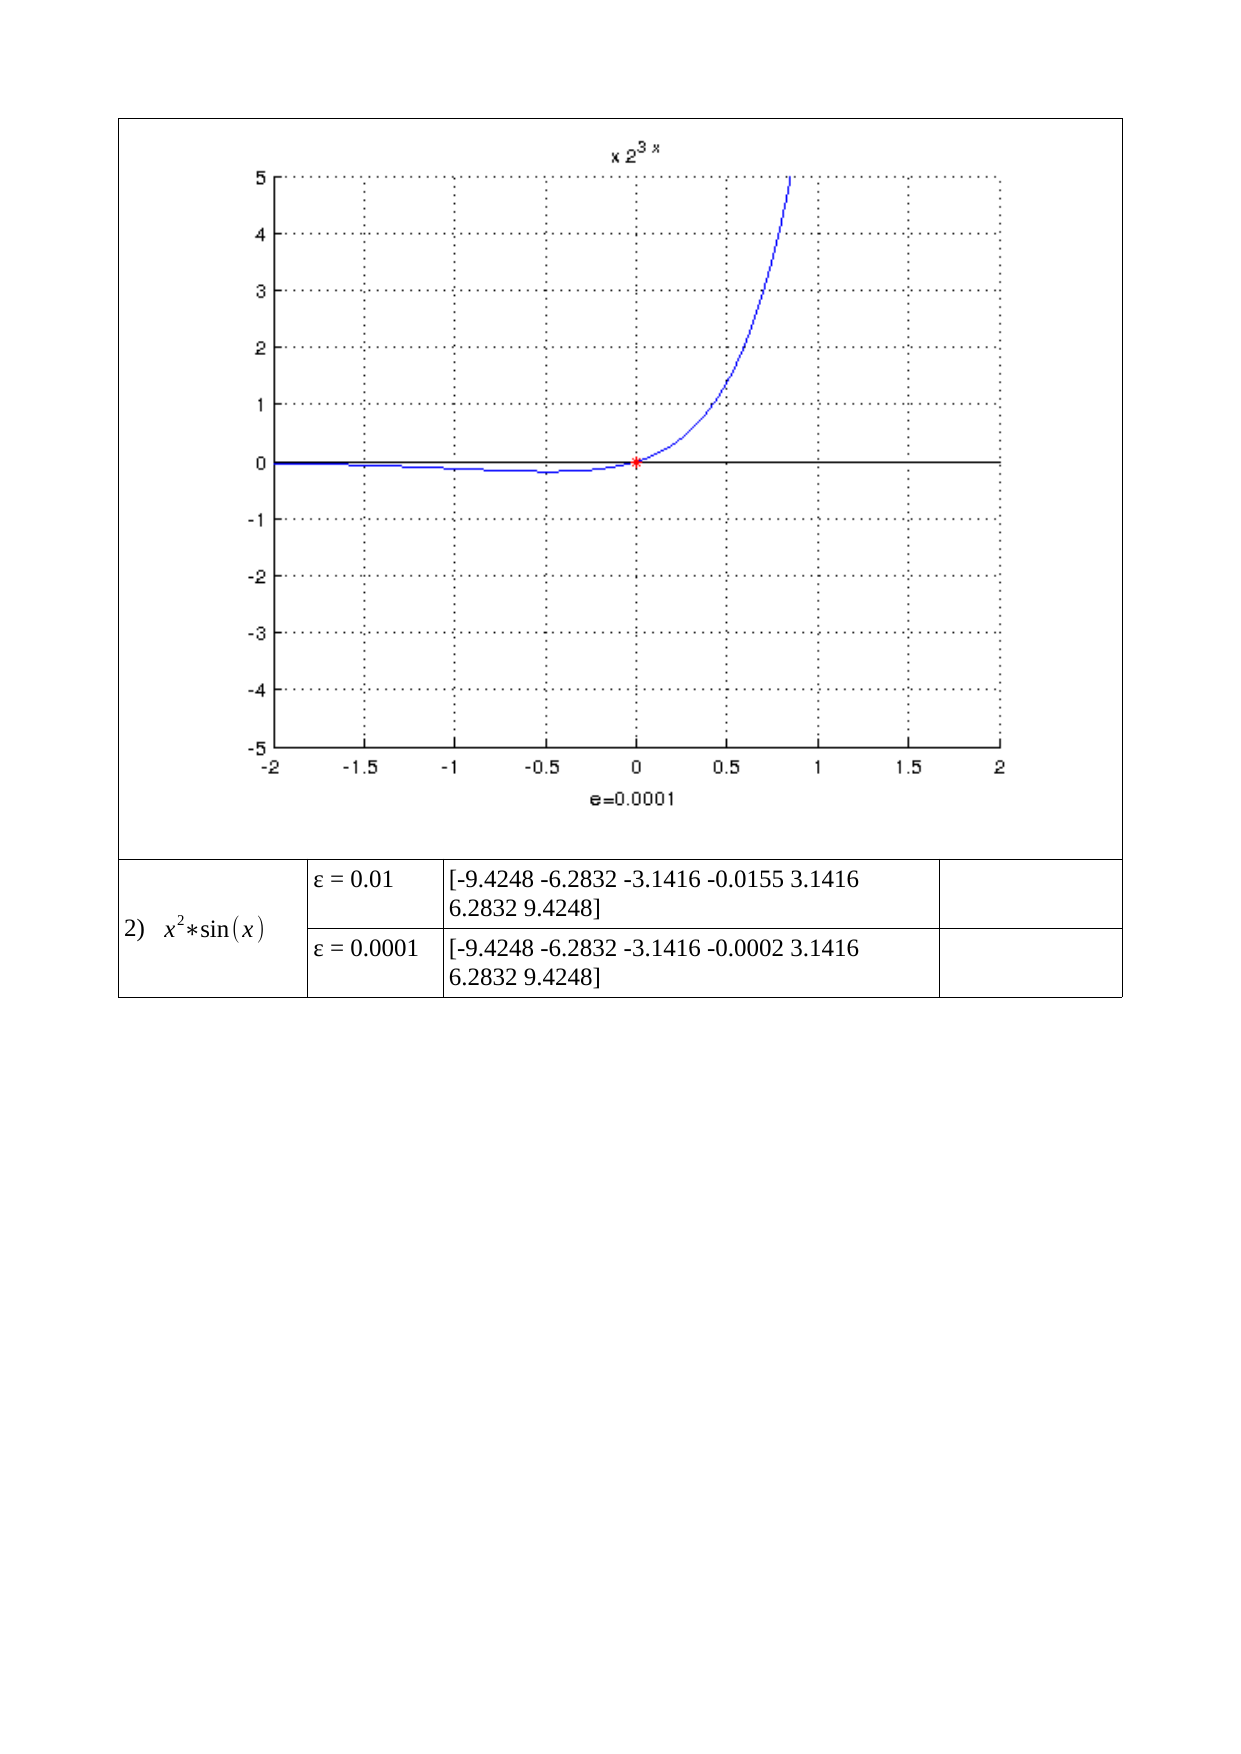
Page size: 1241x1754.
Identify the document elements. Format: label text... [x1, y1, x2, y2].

table_cell 2) [119, 860, 307, 997]
table_cell [940, 860, 1122, 927]
table_cell [940, 929, 1122, 997]
table_cell ε = 0.01 [308, 860, 443, 927]
table_cell [-9.4248 -6.2832 -3.1416 -0.0155 3.1416 6.2832 9.4248] [444, 860, 939, 927]
table_cell ε = 0.0001 [308, 929, 443, 997]
picture [152, 123, 1088, 824]
table_cell [119, 119, 1122, 858]
table_cell [-9.4248 -6.2832 -3.1416 -0.0002 3.1416 6.2832 9.4248] [444, 929, 939, 997]
